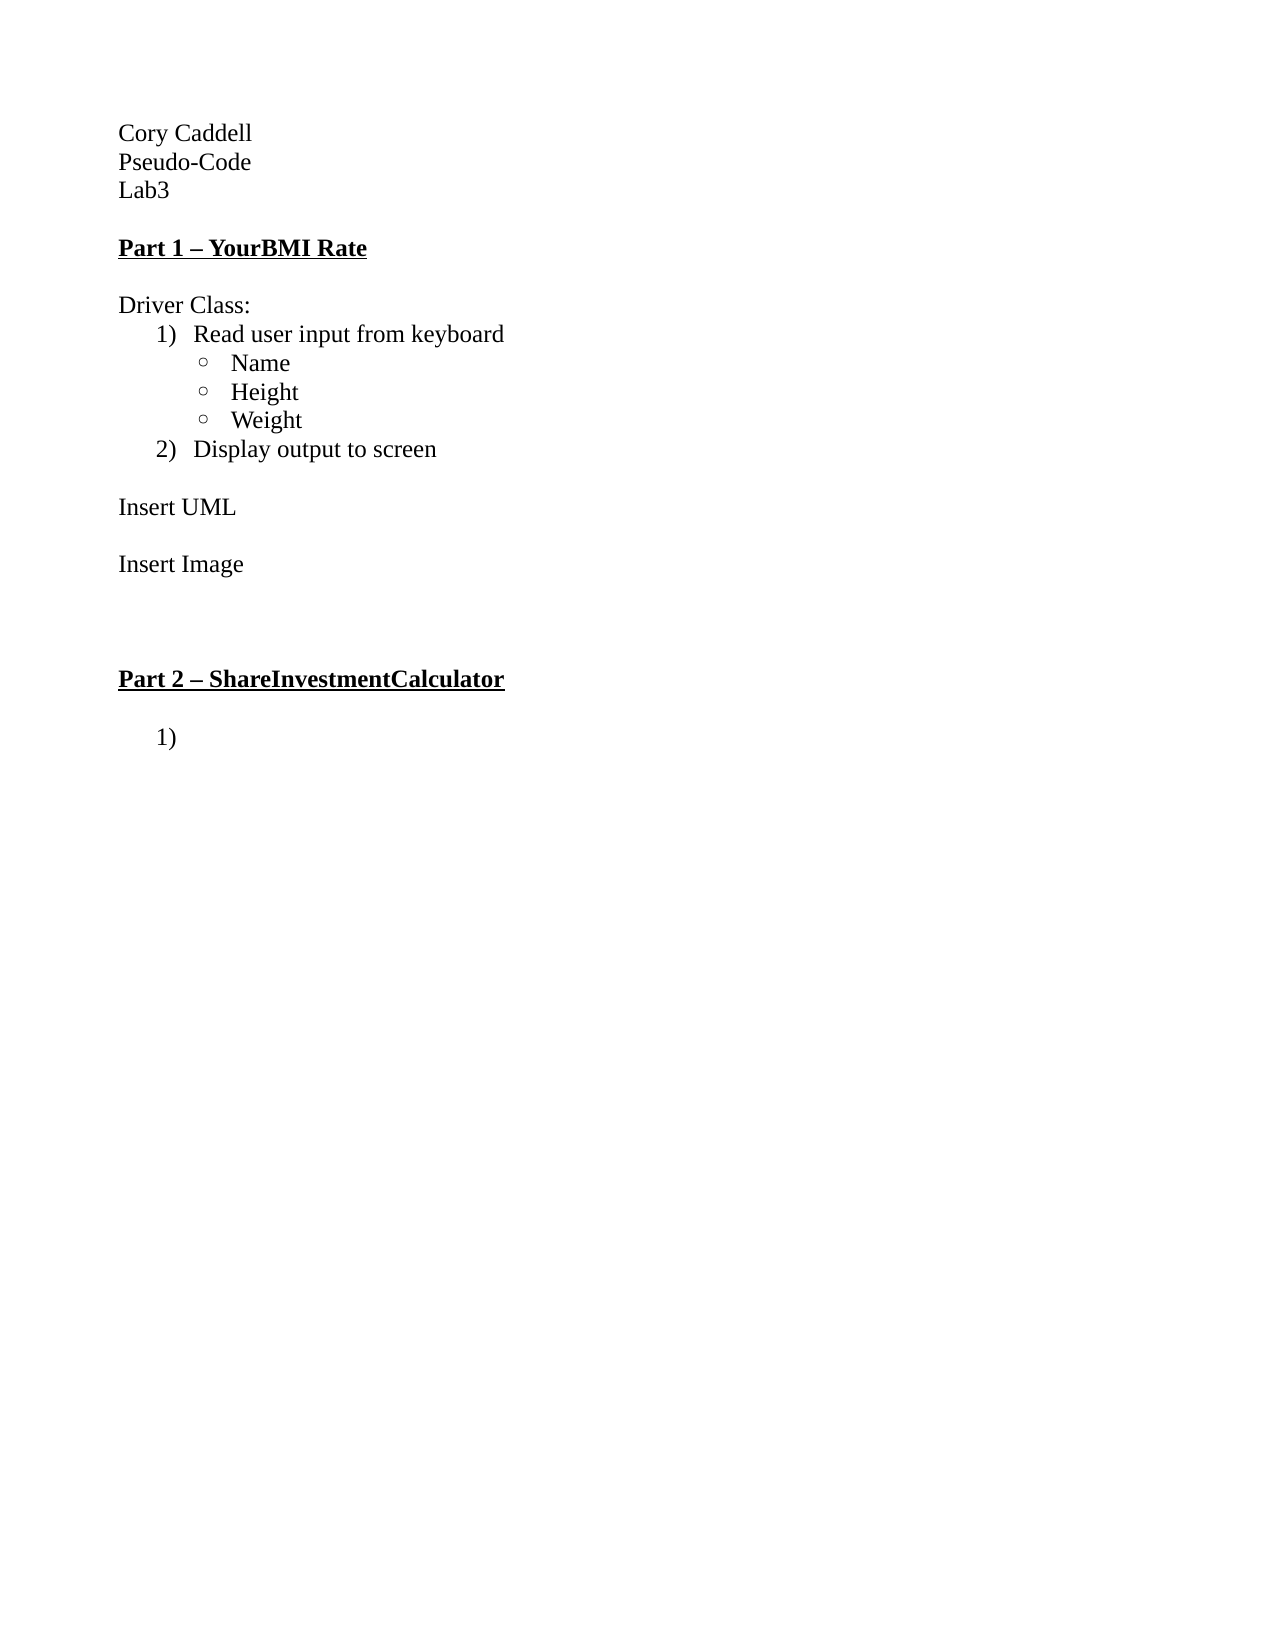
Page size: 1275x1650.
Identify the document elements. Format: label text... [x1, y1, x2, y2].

list Name [193, 348, 1157, 377]
text Driver Class: [118, 291, 1157, 319]
list Height [193, 377, 1157, 406]
text Lab3 [118, 176, 1157, 204]
list Weight [193, 406, 1157, 434]
text Pseudo-Code [118, 147, 1157, 176]
text Cory Caddell [118, 118, 1157, 147]
text Part 2 – ShareInvestmentCalculator [118, 664, 1157, 693]
text Part 1 – YourBMI Rate [118, 233, 1157, 262]
text Insert UML [118, 492, 1157, 521]
list Display output to screen [156, 434, 1157, 463]
list Read user input from keyboard [156, 319, 1157, 348]
text Insert Image [118, 549, 1157, 578]
